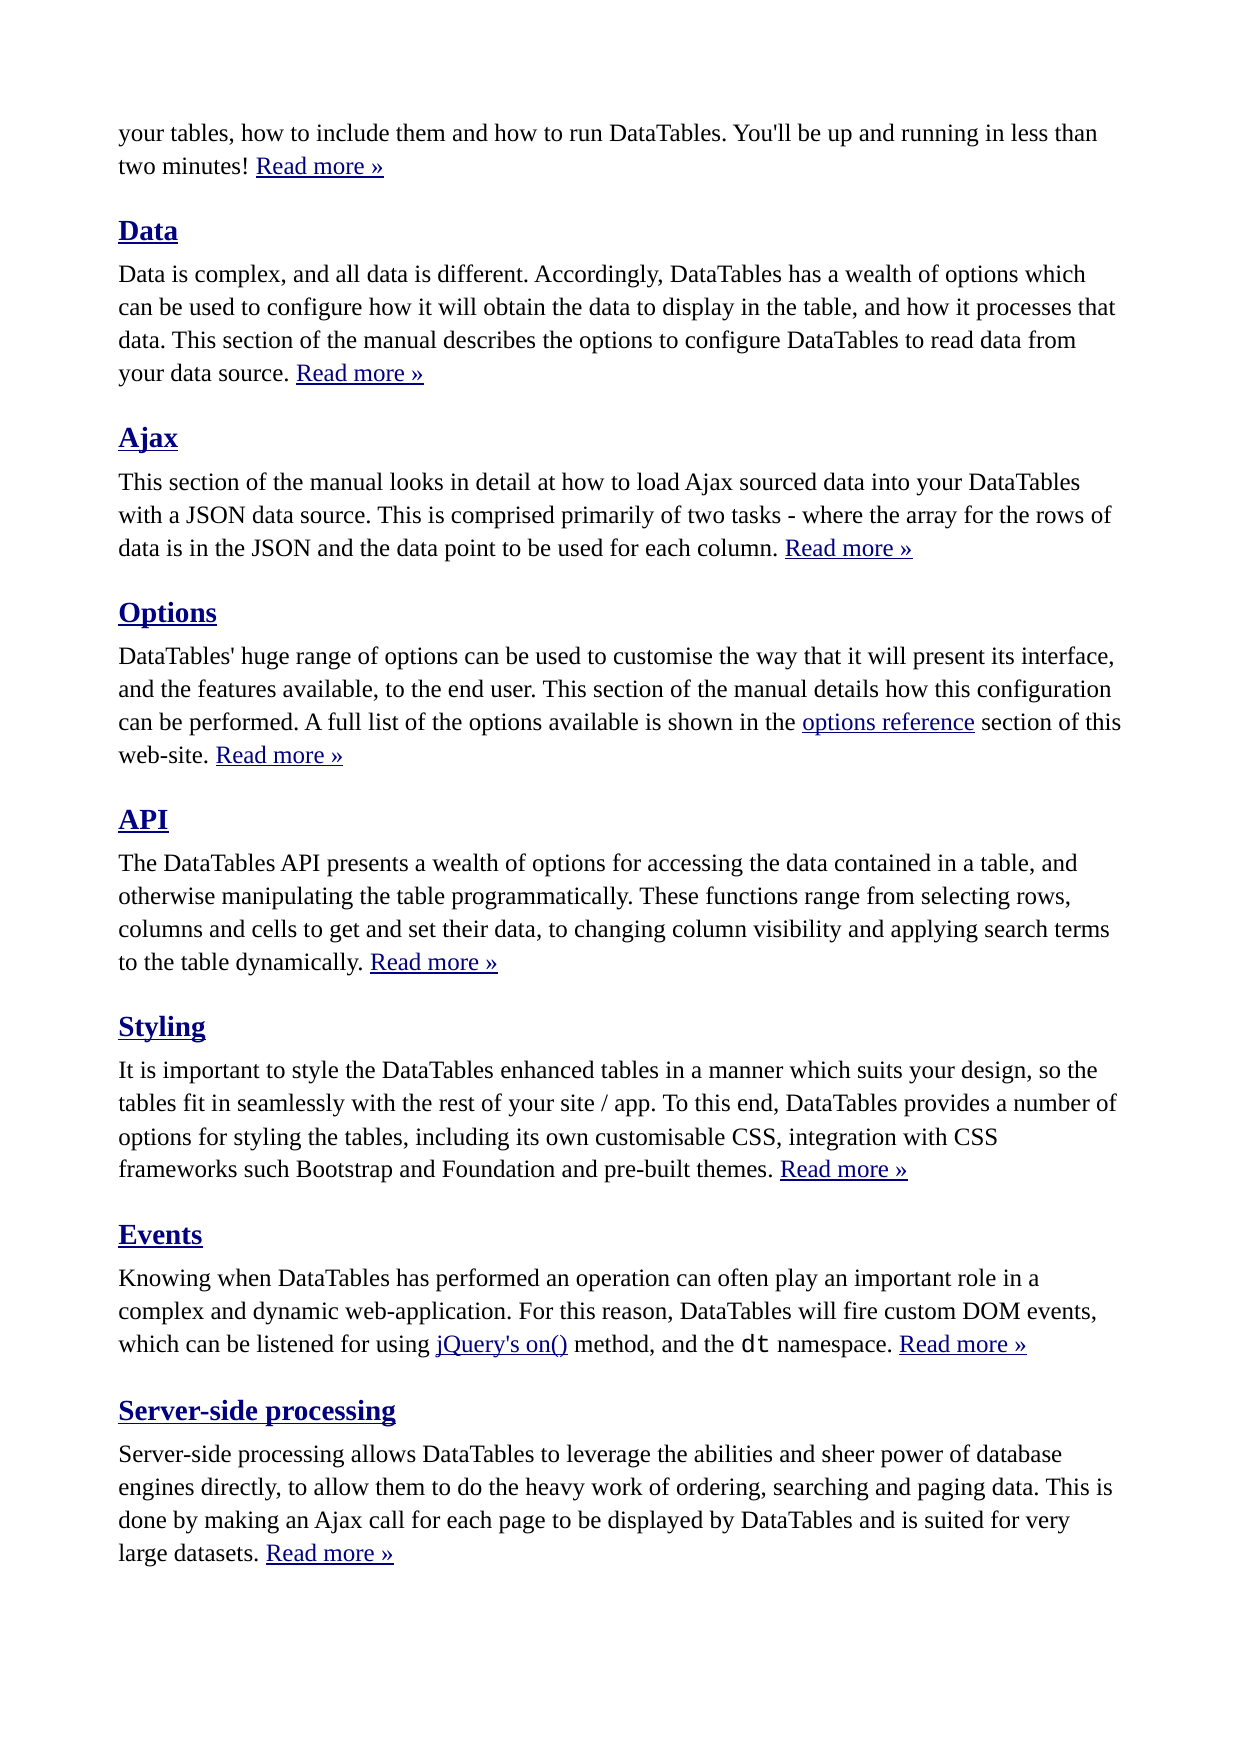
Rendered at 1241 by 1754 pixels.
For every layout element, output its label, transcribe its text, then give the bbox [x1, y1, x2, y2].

text Knowing when DataTables has performed an operation can often play an important role in a complex and dynamic web-application. For this reason, DataTables will fire custom DOM events, which can be listened for using jQuery's on() method, and the dt namespace. Read more » [118, 1263, 1122, 1360]
subtitle API [118, 802, 1122, 836]
text The DataTables API presents a wealth of options for accessing the data contained in a table, and otherwise manipulating the table programmatically. These functions range from selecting rows, columns and cells to get and set their data, to changing column visibility and applying search terms to the table dynamically. Read more » [118, 848, 1122, 976]
text This section of the manual looks in detail at how to load Ajax sourced data into your DataTables with a JSON data source. This is comprised primarily of two tasks - where the array for the rows of data is in the JSON and the data point to be used for each column. Read more » [118, 467, 1122, 561]
subtitle Styling [118, 1009, 1122, 1043]
text your tables, how to include them and how to run DataTables. You'll be up and running in less than two minutes! Read more » [118, 118, 1122, 180]
text Server-side processing allows DataTables to leverage the abilities and sheer power of database engines directly, to allow them to do the heavy work of ordering, searching and paging data. This is done by making an Ajax call for each page to be displayed by DataTables and is suited for very large datasets. Read more » [118, 1439, 1122, 1567]
subtitle Server-side processing [118, 1393, 1122, 1427]
subtitle Options [118, 595, 1122, 628]
subtitle Ajax [118, 421, 1122, 454]
text It is important to style the DataTables enhanced tables in a manner which suits your design, so the tables fit in seamlessly with the rest of your site / app. To this end, DataTables provides a number of options for styling the tables, including its own customisable CSS, integration with CSS frameworks such Bootstrap and Foundation and pre-built themes. Read more » [118, 1056, 1122, 1183]
text DataTables' huge range of options can be used to customise the way that it will present its interface, and the features available, to the end user. This section of the manual details how this configuration can be performed. A full list of the options available is shown in the options reference section of this web-site. Read more » [118, 641, 1122, 769]
subtitle Events [118, 1217, 1122, 1250]
text Data is complex, and all data is different. Accordingly, DataTables has a wealth of options which can be used to configure how it will obtain the data to display in the table, and how it processes that data. This section of the manual describes the options to configure DataTables to read data from your data source. Read more » [118, 259, 1122, 387]
subtitle Data [118, 213, 1122, 247]
